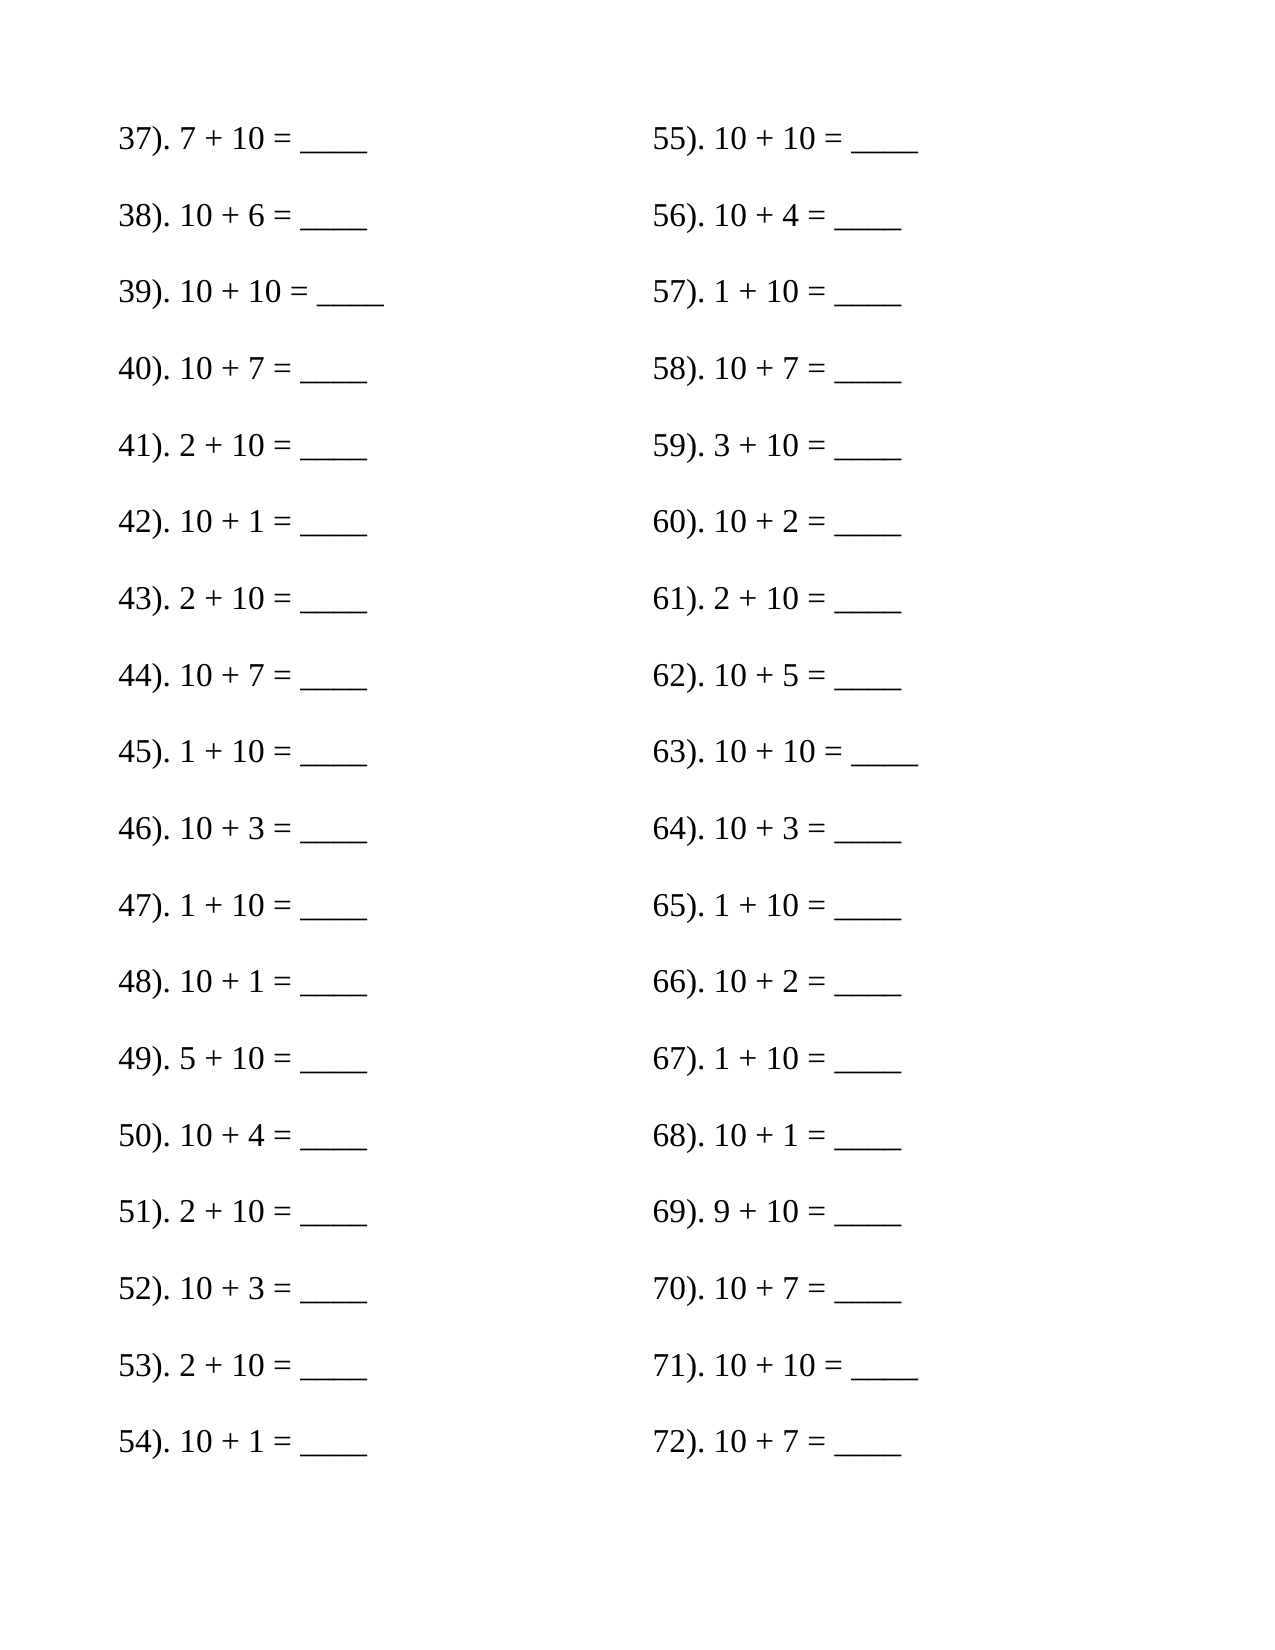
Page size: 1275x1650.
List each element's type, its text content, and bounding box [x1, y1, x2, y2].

text 48). 10 + 1 = ____ [118, 961, 622, 1000]
text 63). 10 + 10 = ____ [652, 731, 1157, 770]
text 38). 10 + 6 = ____ [118, 195, 622, 233]
text 68). 10 + 1 = ____ [652, 1115, 1157, 1153]
text 67). 1 + 10 = ____ [652, 1038, 1157, 1076]
text 56). 10 + 4 = ____ [652, 195, 1157, 233]
text 50). 10 + 4 = ____ [118, 1115, 622, 1153]
text 71). 10 + 10 = ____ [652, 1345, 1157, 1383]
text 44). 10 + 7 = ____ [118, 655, 622, 693]
text 64). 10 + 3 = ____ [652, 808, 1157, 846]
text 45). 1 + 10 = ____ [118, 731, 622, 770]
text 47). 1 + 10 = ____ [118, 885, 622, 923]
text 52). 10 + 3 = ____ [118, 1268, 622, 1306]
text 54). 10 + 1 = ____ [118, 1421, 622, 1460]
text 65). 1 + 10 = ____ [652, 885, 1157, 923]
text 55). 10 + 10 = ____ [652, 118, 1157, 156]
text 43). 2 + 10 = ____ [118, 578, 622, 616]
text 41). 2 + 10 = ____ [118, 425, 622, 463]
text 42). 10 + 1 = ____ [118, 501, 622, 540]
text 51). 2 + 10 = ____ [118, 1191, 622, 1230]
text 70). 10 + 7 = ____ [652, 1268, 1157, 1306]
text 61). 2 + 10 = ____ [652, 578, 1157, 616]
text 62). 10 + 5 = ____ [652, 655, 1157, 693]
text 66). 10 + 2 = ____ [652, 961, 1157, 1000]
text 37). 7 + 10 = ____ [118, 118, 622, 156]
text 40). 10 + 7 = ____ [118, 348, 622, 386]
text 58). 10 + 7 = ____ [652, 348, 1157, 386]
text 49). 5 + 10 = ____ [118, 1038, 622, 1076]
text 69). 9 + 10 = ____ [652, 1191, 1157, 1230]
text 39). 10 + 10 = ____ [118, 271, 622, 310]
text 59). 3 + 10 = ____ [652, 425, 1157, 463]
text 60). 10 + 2 = ____ [652, 501, 1157, 540]
text 72). 10 + 7 = ____ [652, 1421, 1157, 1460]
text 46). 10 + 3 = ____ [118, 808, 622, 846]
text 53). 2 + 10 = ____ [118, 1345, 622, 1383]
text 57). 1 + 10 = ____ [652, 271, 1157, 310]
